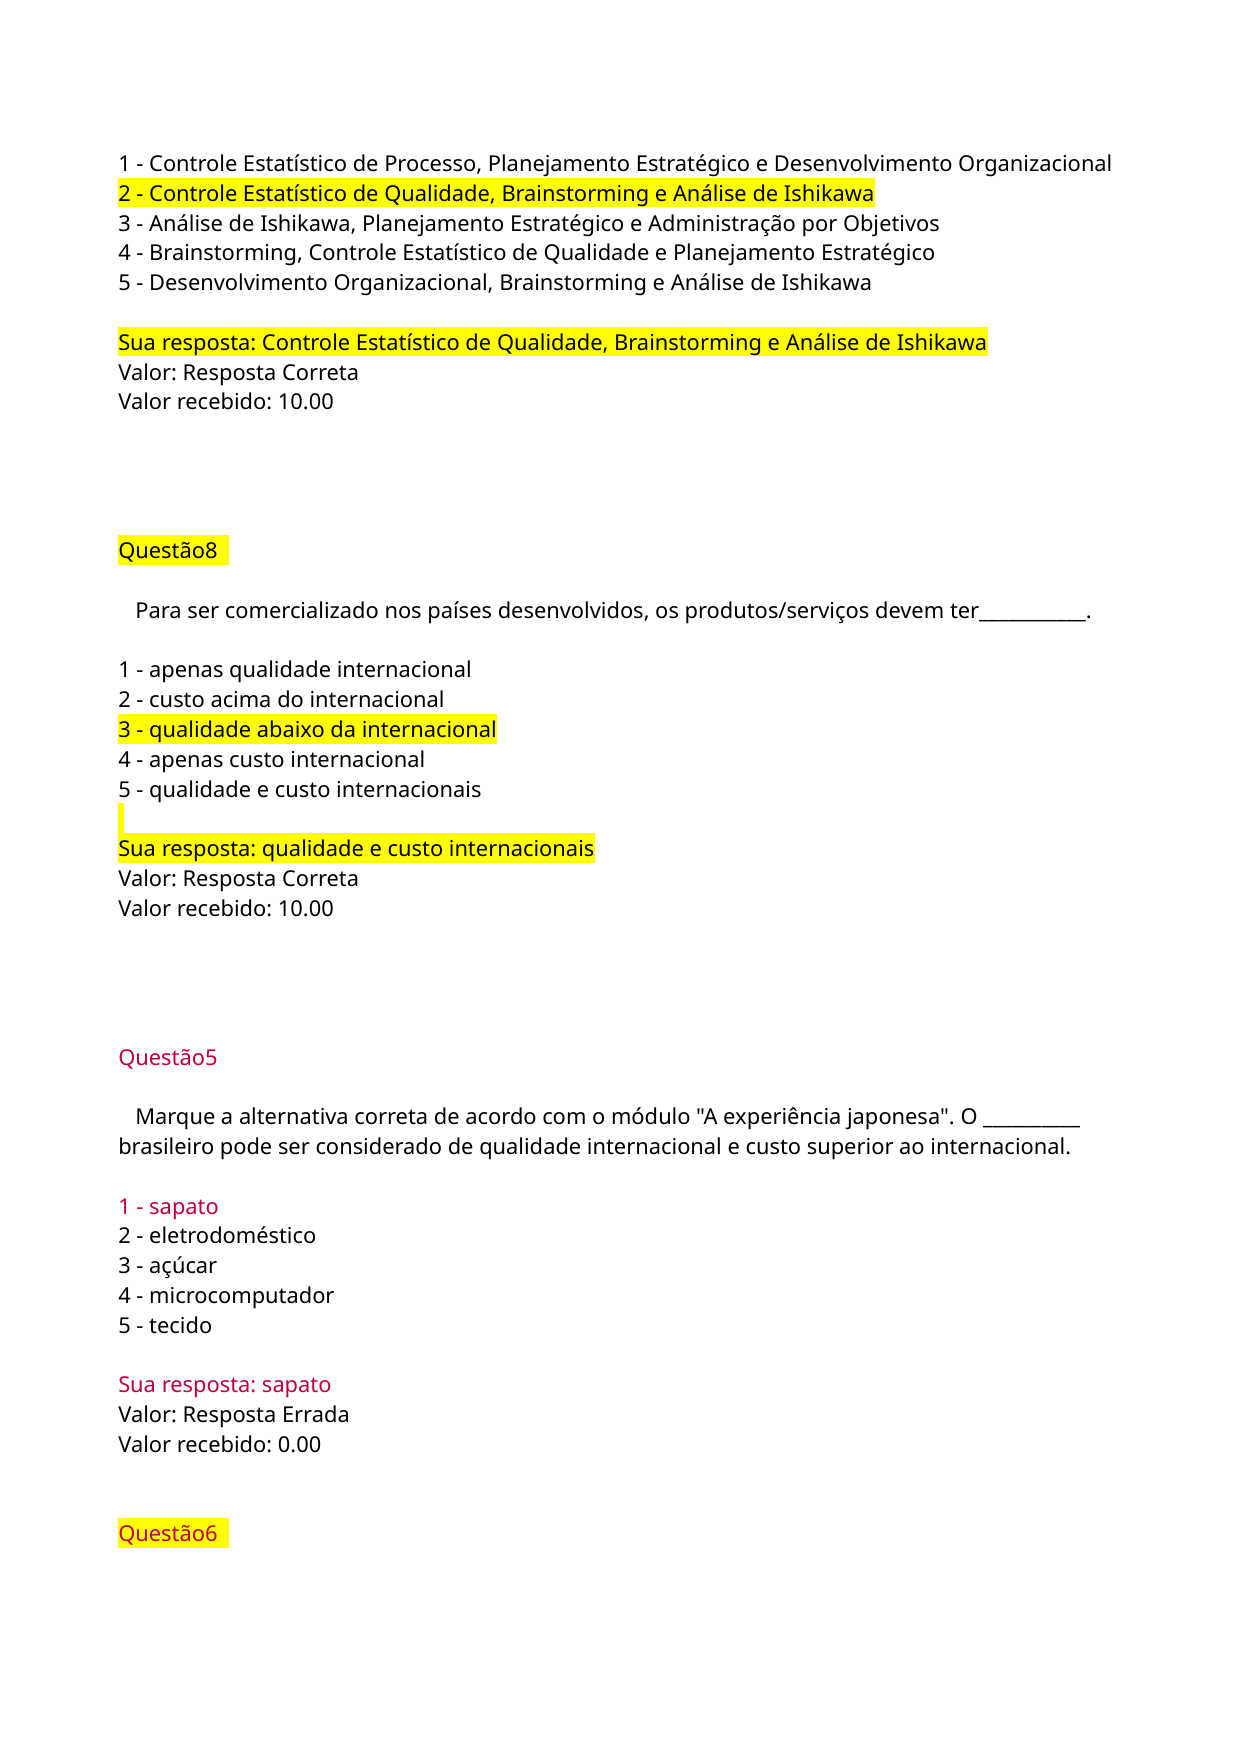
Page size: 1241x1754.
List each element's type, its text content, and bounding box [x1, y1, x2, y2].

text 2 - custo acima do internacional [118, 684, 1122, 714]
text 5 - qualidade e custo internacionais [118, 773, 1122, 803]
text Valor: Resposta Errada [118, 1399, 1122, 1429]
text 1 - Controle Estatístico de Processo, Planejamento Estratégico e Desenvolvimento Organizacional [118, 148, 1122, 178]
text Questão6 [118, 1518, 1122, 1548]
text 5 - Desenvolvimento Organizacional, Brainstorming e Análise de Ishikawa [118, 267, 1122, 297]
text 2 - Controle Estatístico de Qualidade, Brainstorming e Análise de Ishikawa [118, 178, 1122, 207]
text Valor recebido: 10.00 [118, 386, 1122, 416]
text 3 - açúcar [118, 1250, 1122, 1280]
text Questão5 [118, 1042, 1122, 1071]
text Sua resposta: Controle Estatístico de Qualidade, Brainstorming e Análise de Ishikawa [118, 327, 1122, 356]
text Para ser comercializado nos países desenvolvidos, os produtos/serviços devem ter___________. [118, 595, 1122, 624]
text Questão8 [118, 535, 1122, 565]
text Valor recebido: 0.00 [118, 1429, 1122, 1459]
text 1 - sapato [118, 1191, 1122, 1220]
text 3 - qualidade abaixo da internacional [118, 714, 1122, 744]
text Valor: Resposta Correta [118, 863, 1122, 893]
text Sua resposta: sapato [118, 1369, 1122, 1399]
text 4 - microcomputador [118, 1280, 1122, 1310]
text 4 - Brainstorming, Controle Estatístico de Qualidade e Planejamento Estratégico [118, 237, 1122, 267]
text 4 - apenas custo internacional [118, 744, 1122, 773]
text 5 - tecido [118, 1310, 1122, 1339]
text 2 - eletrodoméstico [118, 1220, 1122, 1250]
text Sua resposta: qualidade e custo internacionais [118, 833, 1122, 863]
text 3 - Análise de Ishikawa, Planejamento Estratégico e Administração por Objetivos [118, 207, 1122, 237]
text Valor recebido: 10.00 [118, 893, 1122, 922]
text Marque a alternativa correta de acordo com o módulo "A experiência japonesa". O __________ brasileiro pode ser considerado de qualidade internacional e custo superior ao internacional. [118, 1101, 1122, 1161]
text Valor: Resposta Correta [118, 356, 1122, 386]
text 1 - apenas qualidade internacional [118, 654, 1122, 684]
